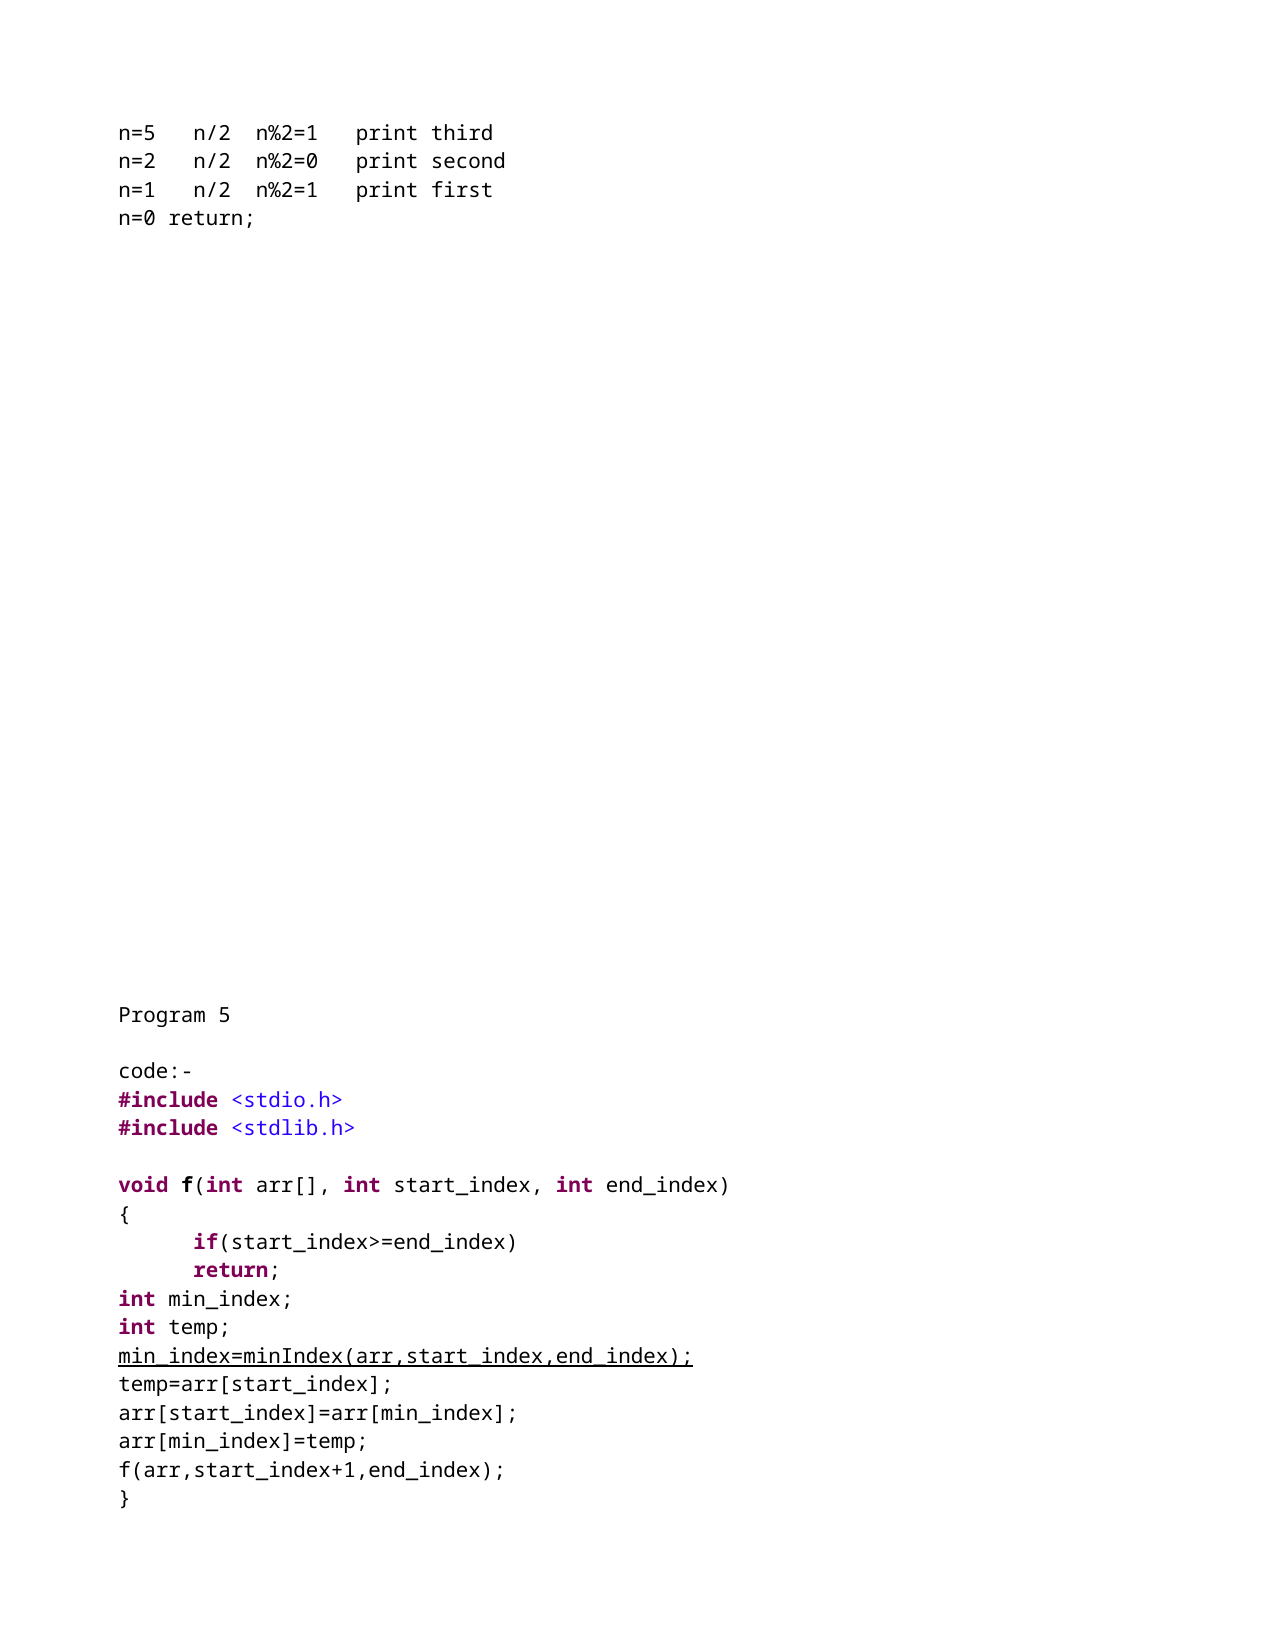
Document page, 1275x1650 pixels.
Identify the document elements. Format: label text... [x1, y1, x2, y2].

text return; [118, 1256, 1157, 1284]
text { [118, 1199, 1157, 1227]
text void f(int arr[], int start_index, int end_index) [118, 1170, 1157, 1199]
text arr[start_index]=arr[min_index]; [118, 1398, 1157, 1426]
text } [118, 1483, 1157, 1512]
text #include <stdlib.h> [118, 1113, 1157, 1142]
text n=1 n/2 n%2=1 print first [118, 175, 1157, 203]
text min_index=minIndex(arr,start_index,end_index); [118, 1341, 1157, 1369]
text f(arr,start_index+1,end_index); [118, 1455, 1157, 1483]
text arr[min_index]=temp; [118, 1426, 1157, 1455]
text code:- [118, 1057, 1157, 1085]
text n=0 return; [118, 203, 1157, 232]
text temp=arr[start_index]; [118, 1369, 1157, 1398]
text int min_index; [118, 1284, 1157, 1312]
text n=5 n/2 n%2=1 print third [118, 118, 1157, 147]
text #include <stdio.h> [118, 1085, 1157, 1113]
text n=2 n/2 n%2=0 print second [118, 147, 1157, 175]
text int temp; [118, 1312, 1157, 1341]
text Program 5 [118, 1000, 1157, 1028]
text if(start_index>=end_index) [118, 1227, 1157, 1256]
